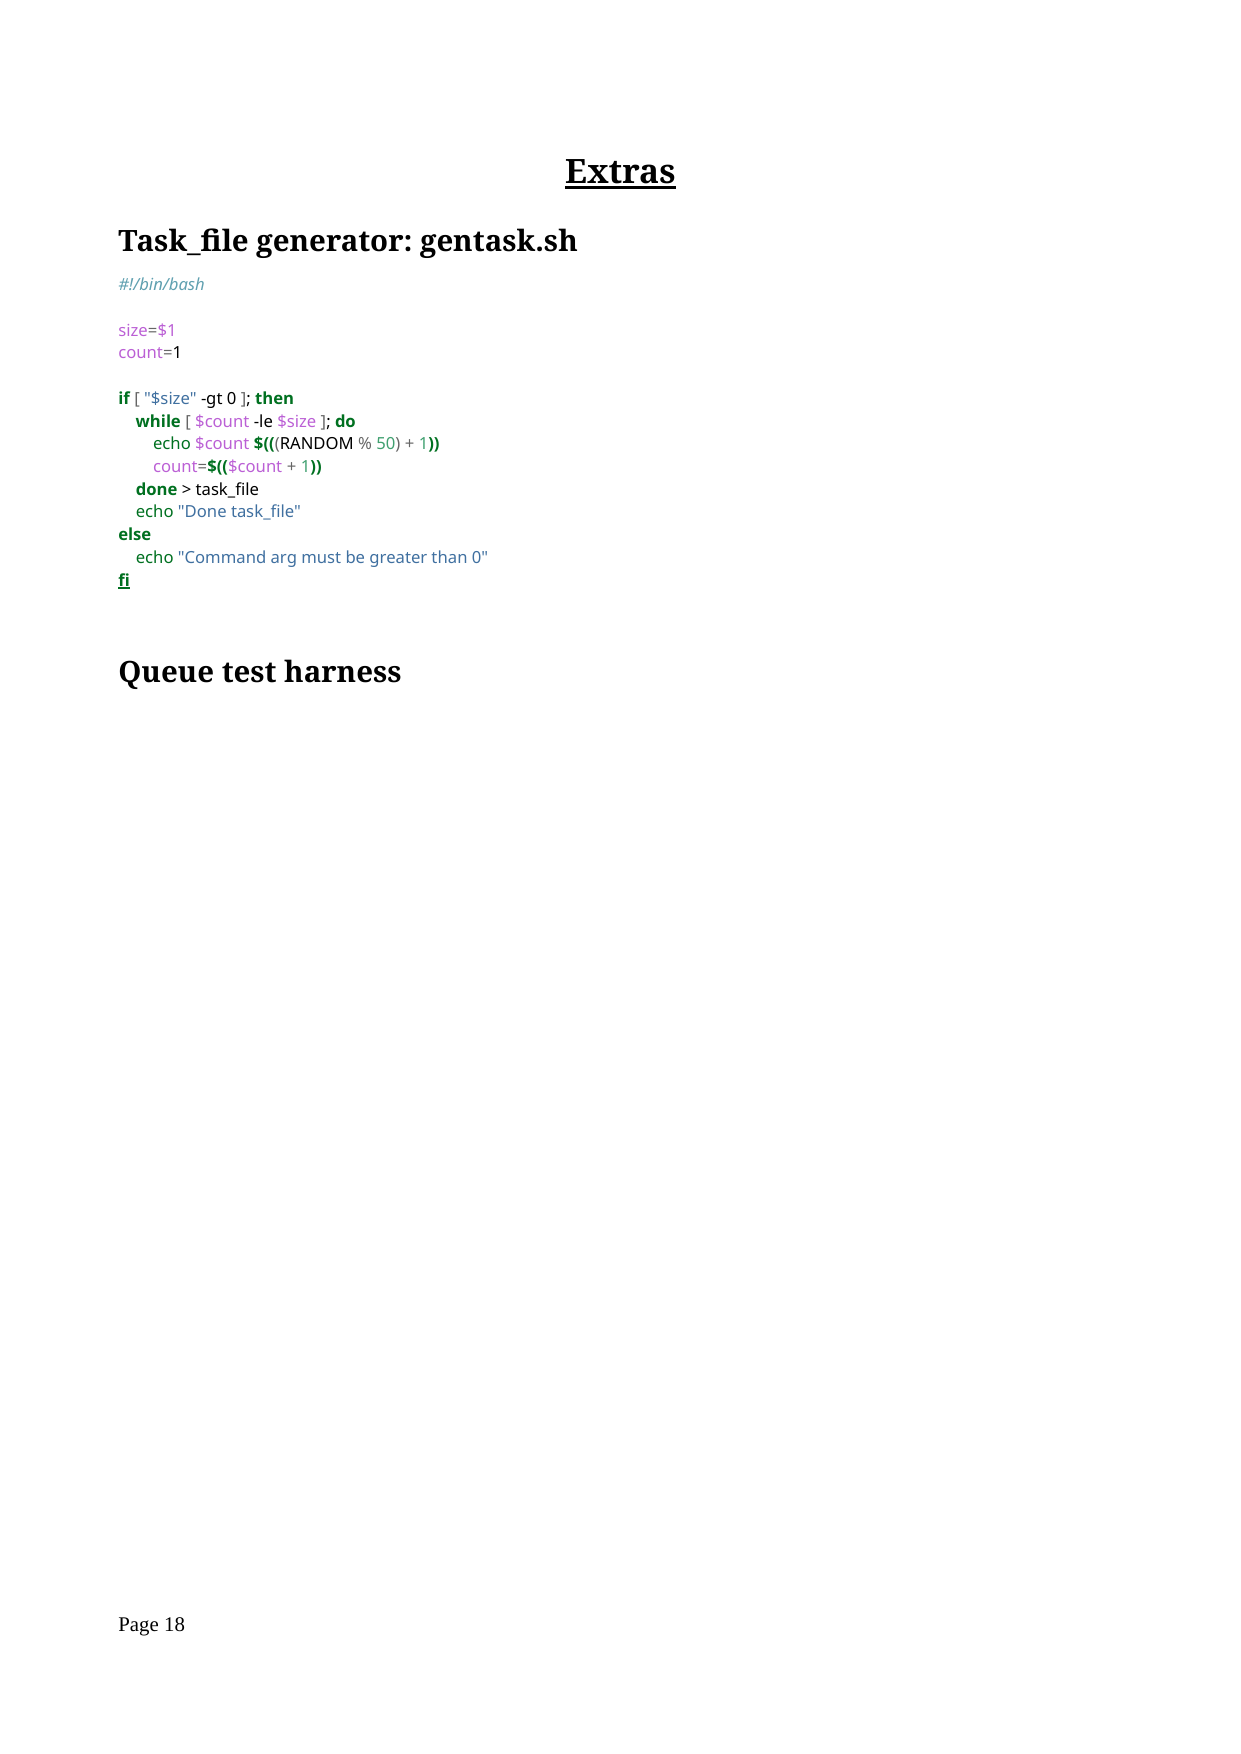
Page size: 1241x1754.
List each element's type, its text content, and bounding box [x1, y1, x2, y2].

text size=$1 [118, 318, 1122, 341]
subtitle Task_file generator: gentask.sh [118, 220, 1122, 260]
subtitle Extras [118, 148, 1122, 193]
text done > task_file [118, 477, 1122, 500]
text count=$(($count + 1)) [118, 454, 1122, 477]
text #!/bin/bash [118, 273, 1122, 296]
text echo "Done task_file" [118, 500, 1122, 523]
text if [ "$size" -gt 0 ]; then [118, 386, 1122, 409]
text while [ $count -le $size ]; do [118, 409, 1122, 432]
subtitle Queue test harness [118, 651, 1122, 691]
text fi [118, 568, 1122, 591]
text else [118, 523, 1122, 545]
text echo "Command arg must be greater than 0" [118, 545, 1122, 568]
text echo $count $(((RANDOM % 50) + 1)) [118, 432, 1122, 454]
text count=1 [118, 341, 1122, 364]
